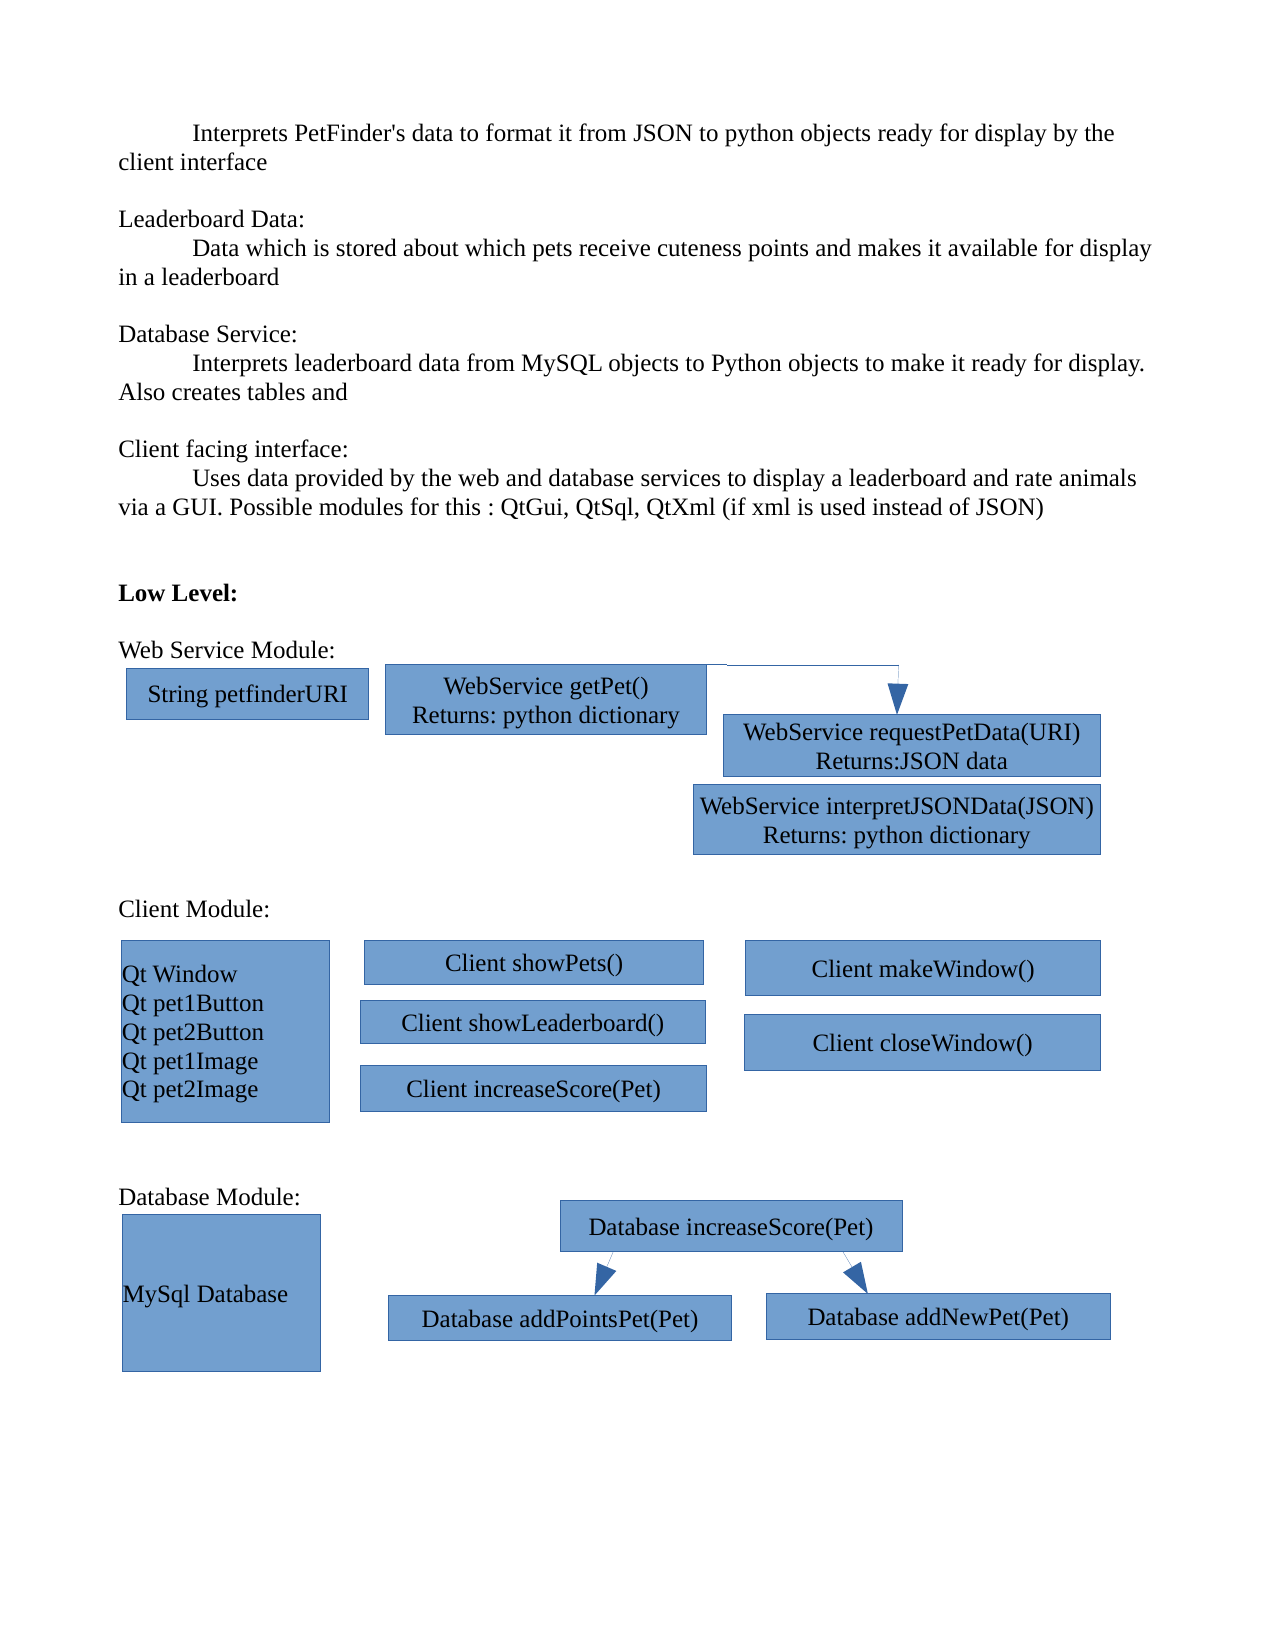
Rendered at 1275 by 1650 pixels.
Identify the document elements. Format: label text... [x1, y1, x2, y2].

text Client facing interface: [118, 434, 1157, 463]
text Database Service: [118, 319, 1157, 348]
text Client Module: [118, 894, 1157, 923]
text Interprets PetFinder's data to format it from JSON to python objects ready for display by the client interface [118, 118, 1157, 176]
text Low Level: [118, 578, 1157, 607]
text Data which is stored about which pets receive cuteness points and makes it available for display in a leaderboard [118, 233, 1157, 291]
text Database Module: [118, 1182, 1157, 1211]
text Uses data provided by the web and database services to display a leaderboard and rate animals via a GUI. Possible modules for this : QtGui, QtSql, QtXml (if xml is used instead of JSON) [118, 463, 1157, 521]
text Leaderboard Data: [118, 204, 1157, 233]
text Web Service Module: [118, 636, 1157, 664]
text Interprets leaderboard data from MySQL objects to Python objects to make it ready for display. Also creates tables and [118, 348, 1157, 406]
